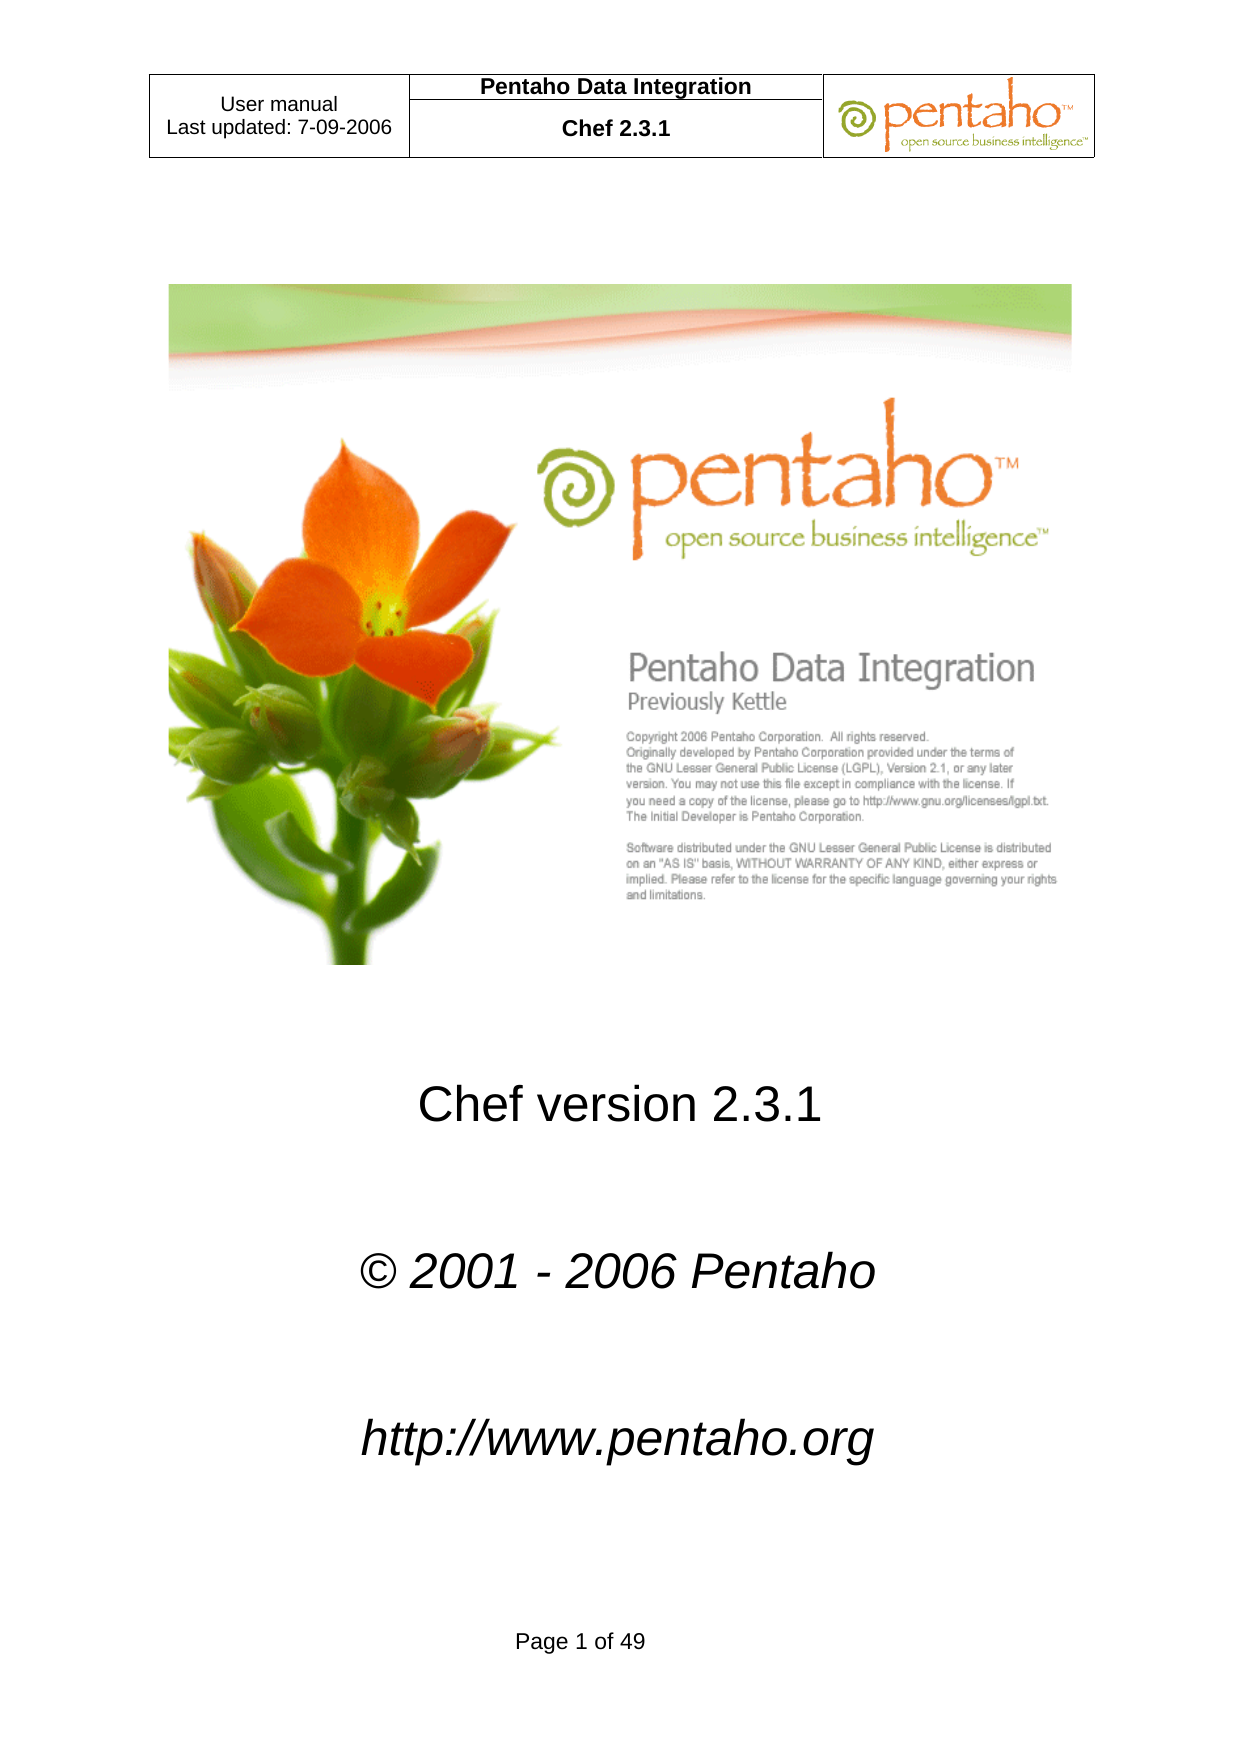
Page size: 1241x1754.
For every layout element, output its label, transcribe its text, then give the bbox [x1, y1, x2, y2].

picture [168, 284, 1072, 965]
text Chef version 2.3.1 [148, 1076, 1092, 1132]
text http://www.pentaho.org [148, 1411, 1092, 1466]
text © 2001 - 2006 Pentaho [148, 1243, 1092, 1299]
